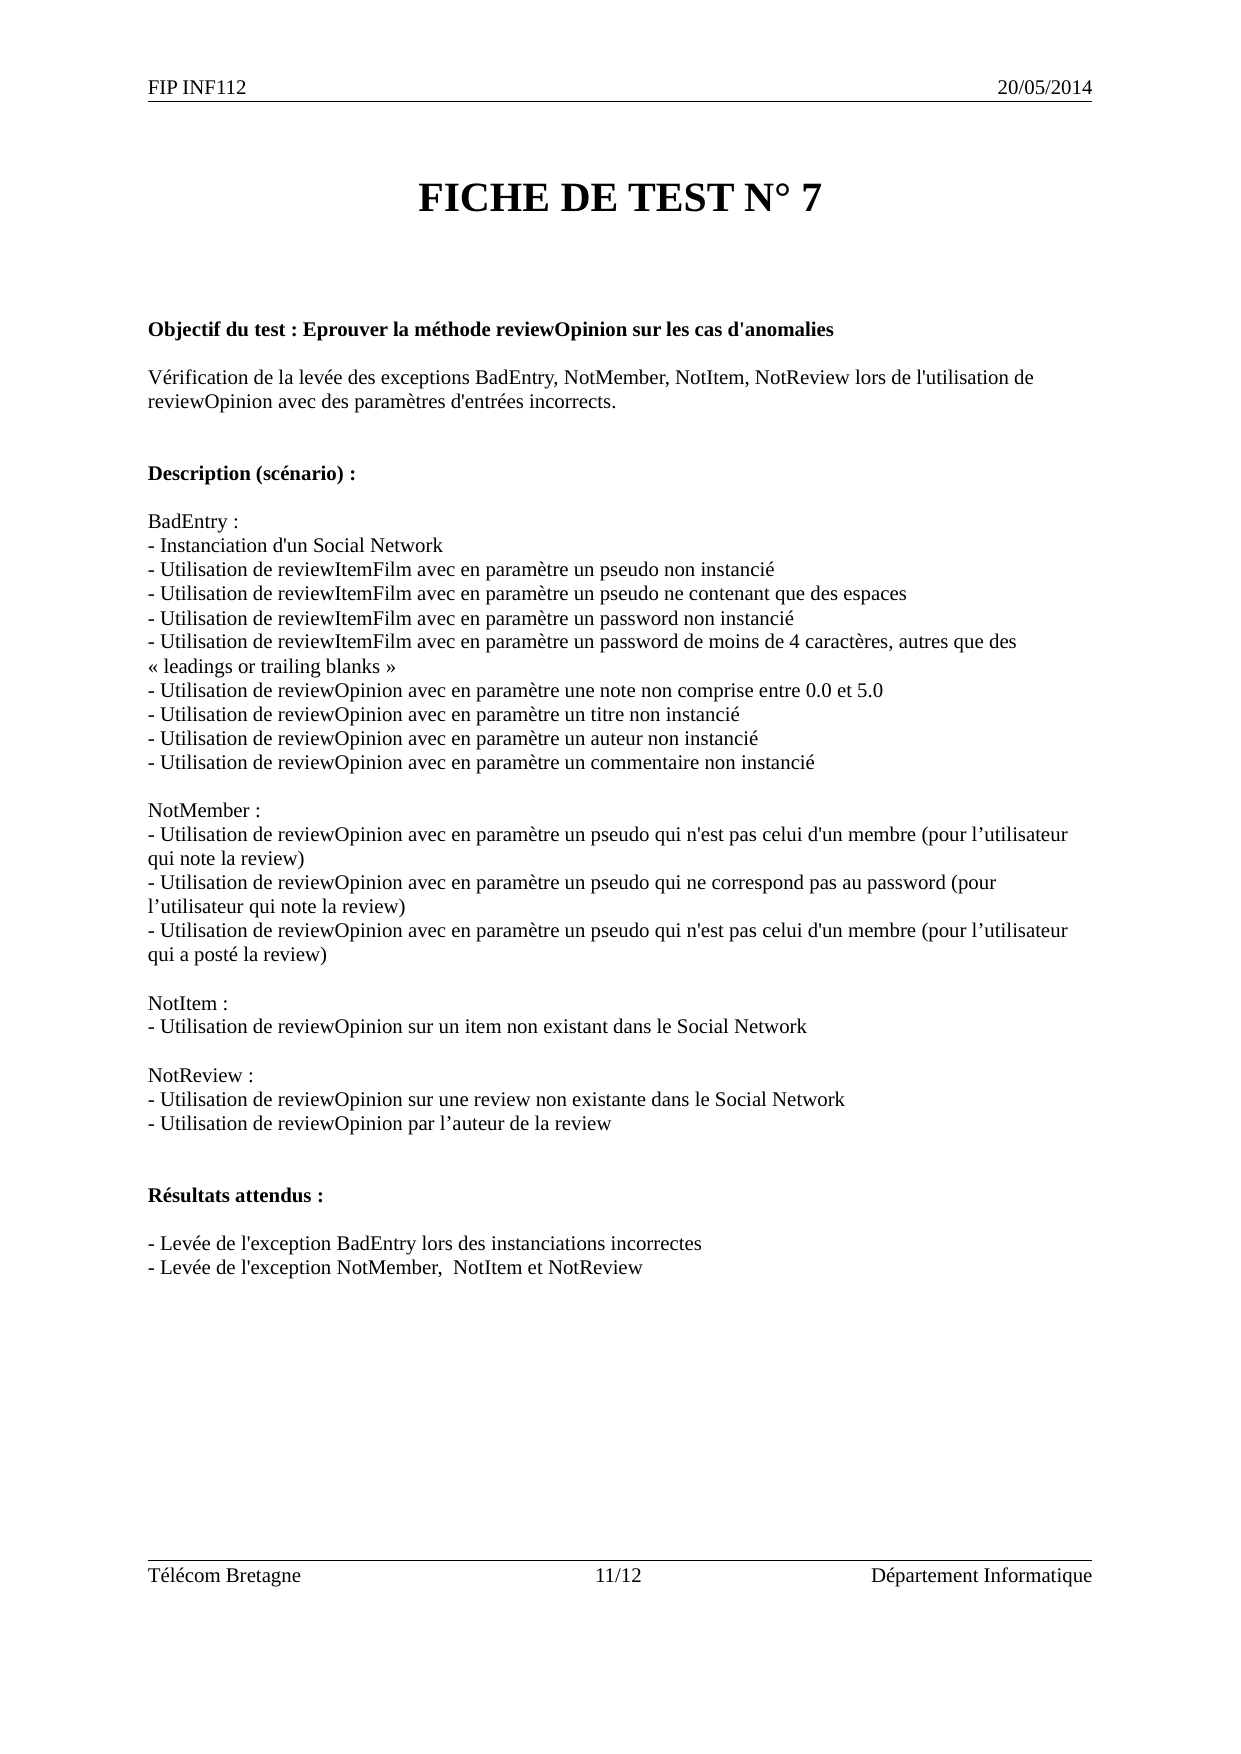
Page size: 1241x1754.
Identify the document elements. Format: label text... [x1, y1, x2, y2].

text - Utilisation de reviewOpinion par l’auteur de la review [148, 1111, 1092, 1135]
text Fiche de test N° 7 [148, 173, 1092, 221]
text Description (scénario) : [148, 461, 1092, 485]
text Résultats attendus : [148, 1183, 1092, 1207]
text BadEntry : [148, 509, 1092, 533]
text - Utilisation de reviewOpinion avec en paramètre un commentaire non instancié [148, 750, 1092, 774]
text - Utilisation de reviewOpinion avec en paramètre un pseudo qui ne correspond pas au password (pour l’utilisateur qui note la review) [148, 870, 1092, 918]
text - Utilisation de reviewOpinion sur une review non existante dans le Social Network [148, 1087, 1092, 1111]
text - Utilisation de reviewItemFilm avec en paramètre un password non instancié [148, 605, 1092, 629]
text NotMember : [148, 798, 1092, 822]
text - Levée de l'exception BadEntry lors des instanciations incorrectes [148, 1231, 1092, 1255]
text - Utilisation de reviewOpinion sur un item non existant dans le Social Network [148, 1014, 1092, 1038]
text - Utilisation de reviewOpinion avec en paramètre un auteur non instancié [148, 726, 1092, 750]
text - Utilisation de reviewOpinion avec en paramètre un pseudo qui n'est pas celui d'un membre (pour l’utilisateur qui a posté la review) [148, 918, 1092, 966]
text - Utilisation de reviewOpinion avec en paramètre un titre non instancié [148, 702, 1092, 726]
text - Levée de l'exception NotMember, NotItem et NotReview [148, 1255, 1092, 1279]
text - Utilisation de reviewItemFilm avec en paramètre un password de moins de 4 caractères, autres que des « leadings or trailing blanks » [148, 629, 1092, 678]
text - Utilisation de reviewItemFilm avec en paramètre un pseudo ne contenant que des espaces [148, 581, 1092, 605]
text Vérification de la levée des exceptions BadEntry, NotMember, NotItem, NotReview lors de l'utilisation de reviewOpinion avec des paramètres d'entrées incorrects. [148, 365, 1092, 413]
text - Utilisation de reviewOpinion avec en paramètre un pseudo qui n'est pas celui d'un membre (pour l’utilisateur qui note la review) [148, 822, 1092, 870]
text - Utilisation de reviewItemFilm avec en paramètre un pseudo non instancié [148, 557, 1092, 581]
text NotItem : [148, 990, 1092, 1014]
text NotReview : [148, 1063, 1092, 1087]
text - Utilisation de reviewOpinion avec en paramètre une note non comprise entre 0.0 et 5.0 [148, 678, 1092, 702]
text - Instanciation d'un Social Network [148, 533, 1092, 557]
text Objectif du test : Eprouver la méthode reviewOpinion sur les cas d'anomalies [148, 317, 1092, 341]
